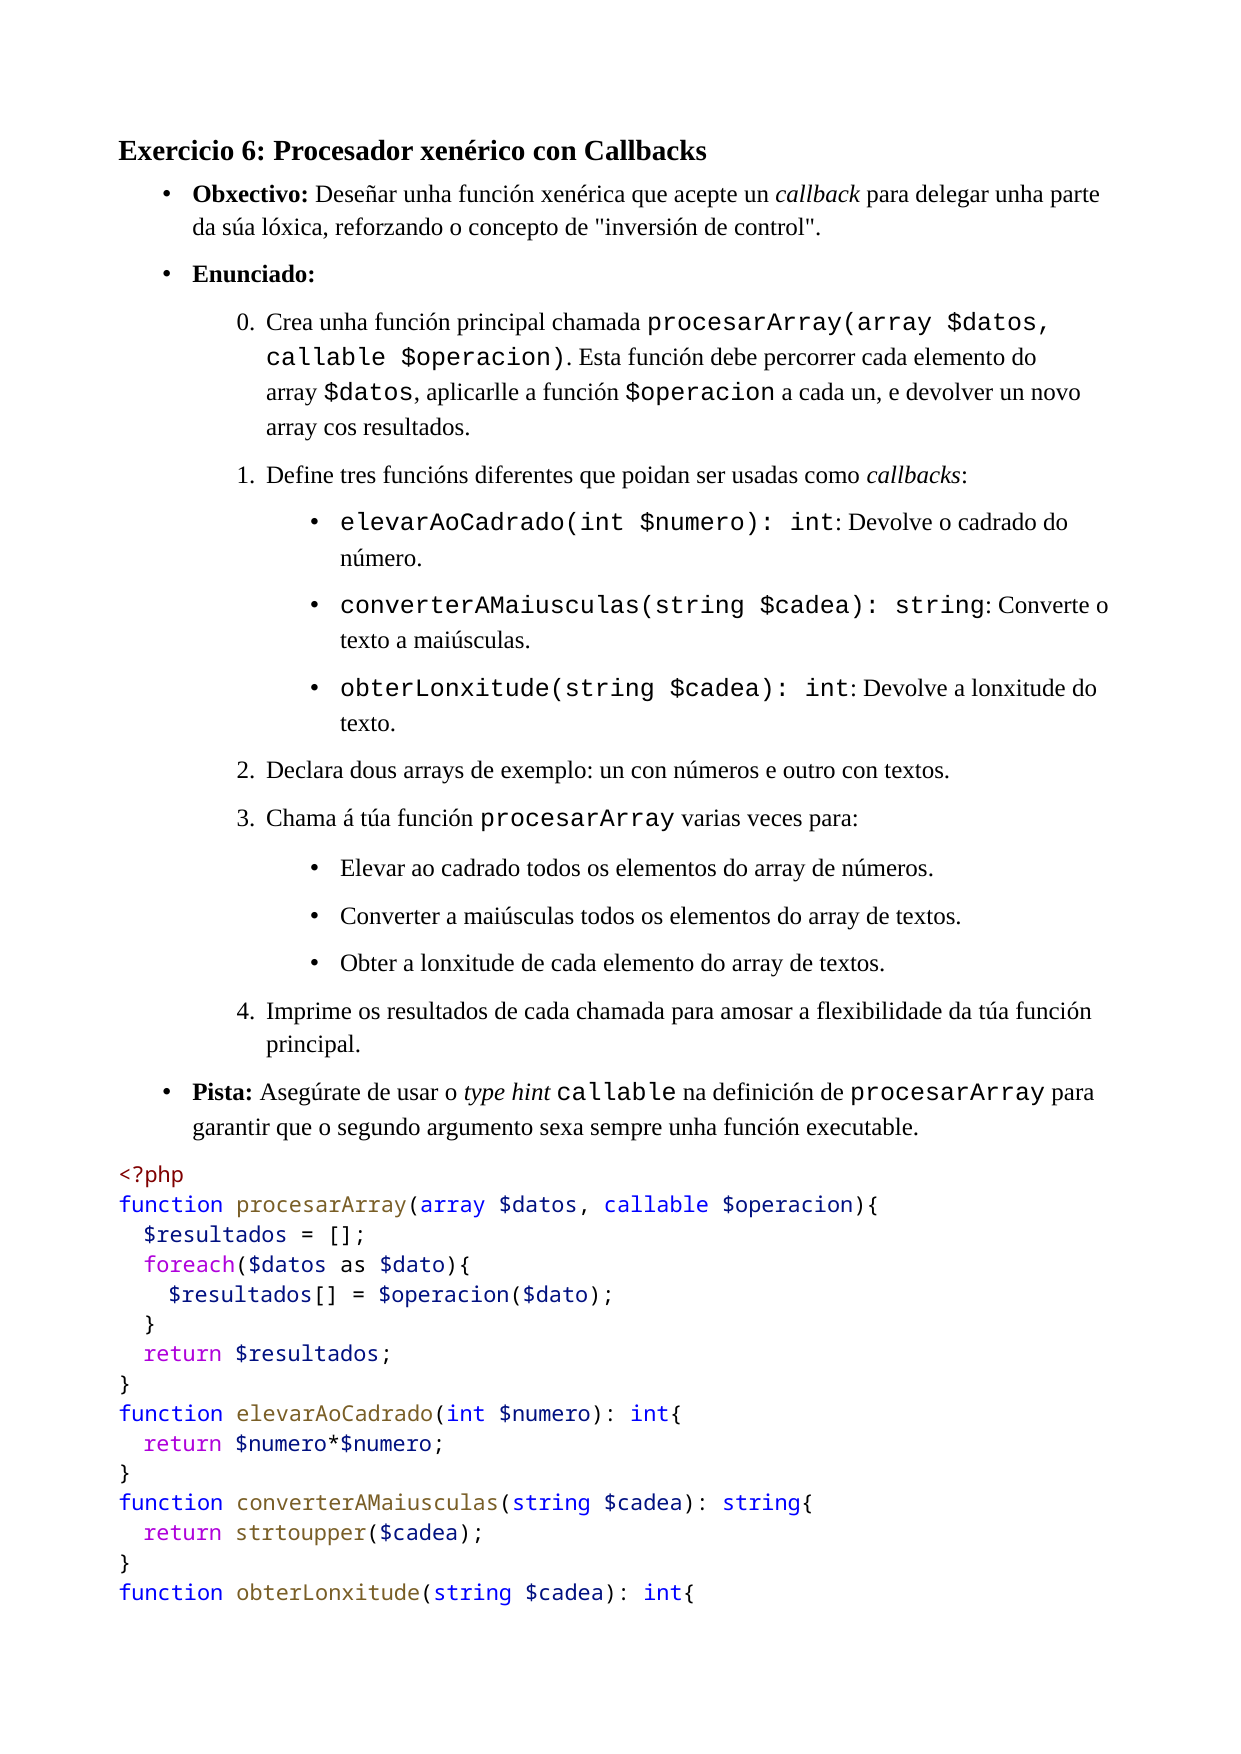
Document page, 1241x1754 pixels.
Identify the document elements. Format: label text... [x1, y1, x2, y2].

text foreach($datos as $dato){ [118, 1249, 1122, 1278]
list Crea unha función principal chamada procesarArray(array $datos, callable $operacion). Esta función debe percorrer cada elemento do array $datos, aplicarlle a función $operacion a cada un, e devolver un novo array cos resultados. [236, 307, 1122, 441]
list elevarAoCadrado(int $numero): int: Devolve o cadrado do número. [310, 507, 1122, 571]
text } [118, 1547, 1122, 1576]
text $resultados[] = $operacion($dato); [118, 1278, 1122, 1308]
list obterLonxitude(string $cadea): int: Devolve a lonxitude do texto. [310, 673, 1122, 737]
list Chama á túa función procesarArray varias veces para: [236, 803, 1122, 834]
list Obter a lonxitude de cada elemento do array de textos. [310, 948, 1122, 977]
text function obterLonxitude(string $cadea): int{ [118, 1576, 1122, 1606]
list converterAMaiusculas(string $cadea): string: Converte o texto a maiúsculas. [310, 590, 1122, 654]
text return strtoupper($cadea); [118, 1517, 1122, 1547]
list Obxectivo: Deseñar unha función xenérica que acepte un callback para delegar unha parte da súa lóxica, reforzando o concepto de "inversión de control". [162, 179, 1122, 241]
list Elevar ao cadrado todos os elementos do array de números. [310, 853, 1122, 882]
text function procesarArray(array $datos, callable $operacion){ [118, 1189, 1122, 1219]
list Enunciado: [162, 259, 1122, 288]
text } [118, 1368, 1122, 1398]
text <?php [118, 1159, 1122, 1189]
list Pista: Asegúrate de usar o type hint callable na definición de procesarArray para garantir que o segundo argumento sexa sempre unha función executable. [162, 1077, 1122, 1141]
subtitle Exercicio 6: Procesador xenérico con Callbacks [118, 133, 1122, 166]
list Converter a maiúsculas todos os elementos do array de textos. [310, 901, 1122, 929]
text function elevarAoCadrado(int $numero): int{ [118, 1398, 1122, 1427]
text $resultados = []; [118, 1219, 1122, 1249]
list Imprime os resultados de cada chamada para amosar a flexibilidade da túa función principal. [236, 996, 1122, 1058]
text return $resultados; [118, 1338, 1122, 1368]
text } [118, 1308, 1122, 1338]
text } [118, 1457, 1122, 1487]
text return $numero*$numero; [118, 1427, 1122, 1457]
list Declara dous arrays de exemplo: un con números e outro con textos. [236, 756, 1122, 784]
list Define tres funcións diferentes que poidan ser usadas como callbacks: [236, 460, 1122, 489]
text function converterAMaiusculas(string $cadea): string{ [118, 1487, 1122, 1517]
